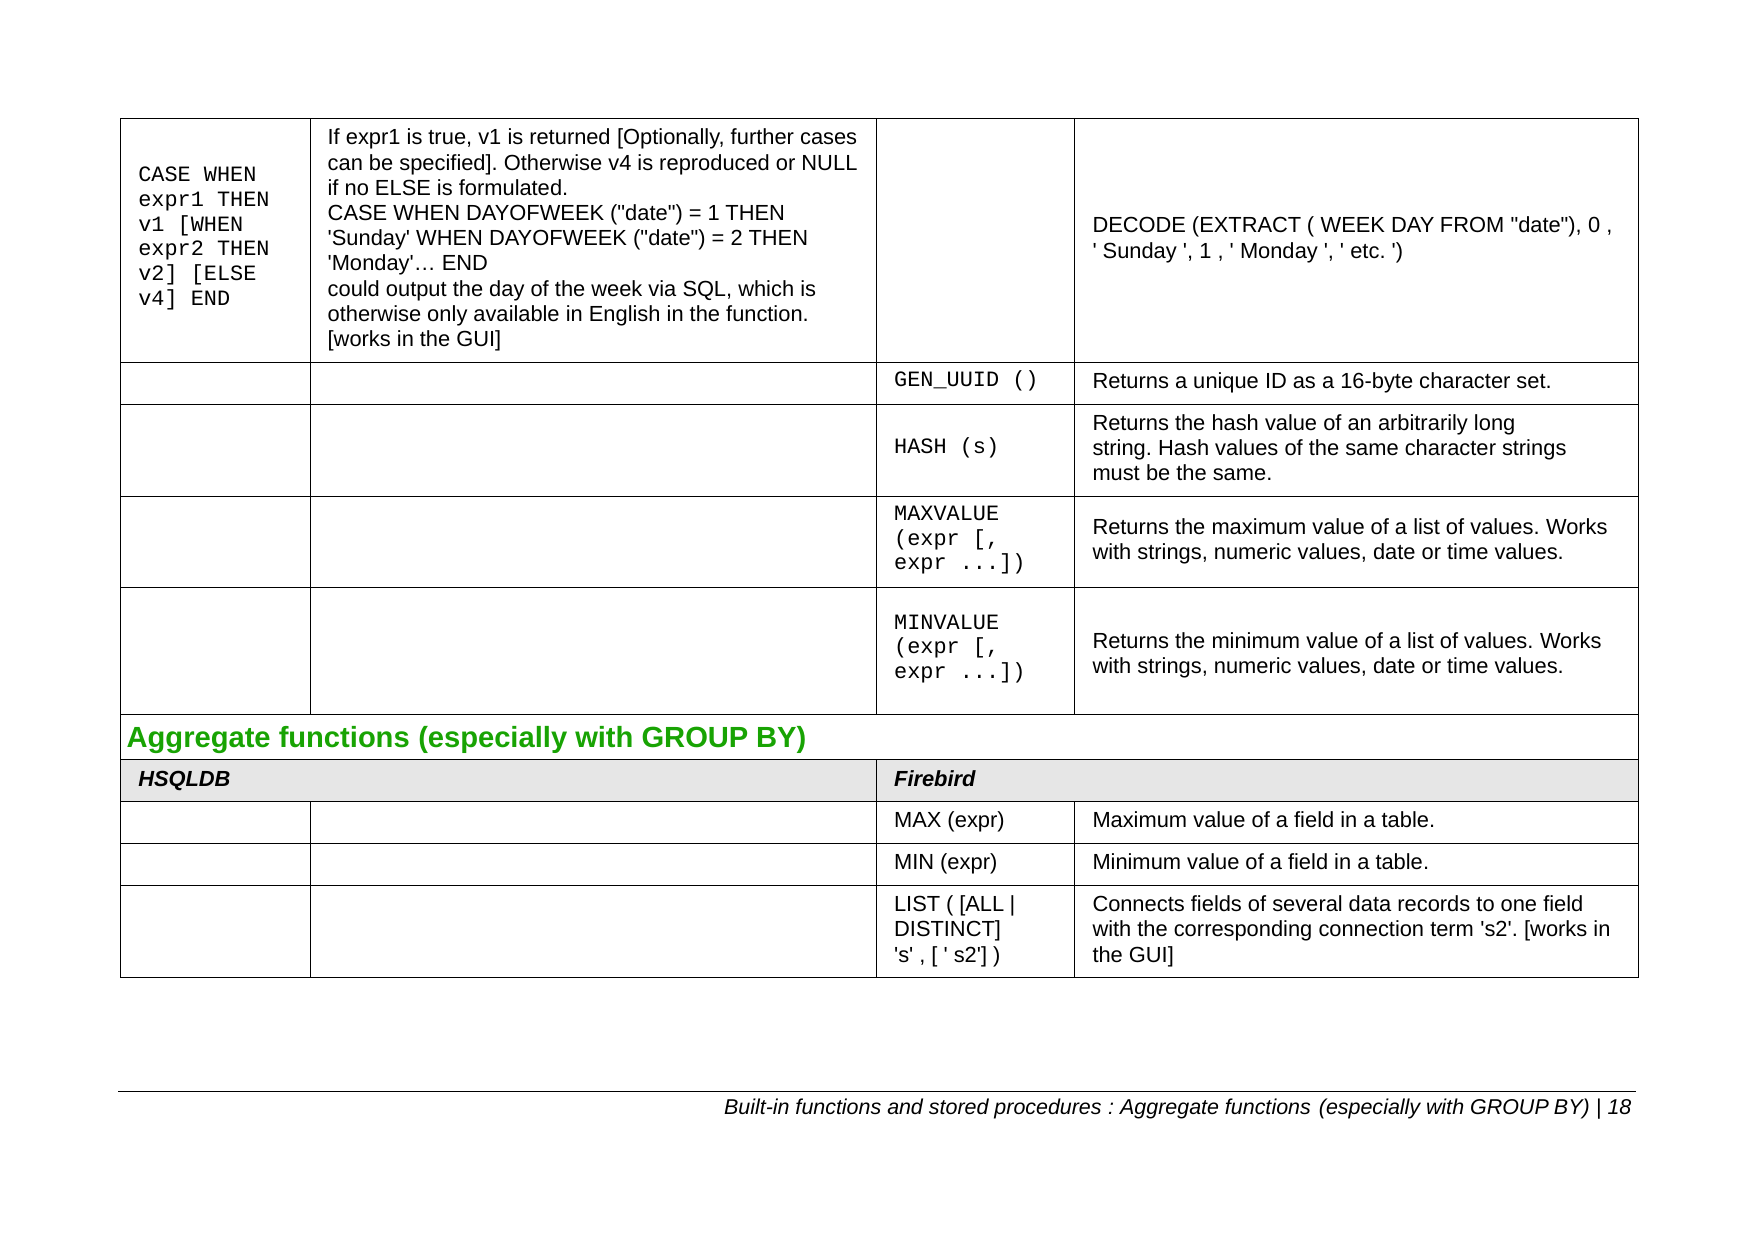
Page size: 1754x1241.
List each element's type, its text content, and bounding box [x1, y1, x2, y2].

table_cell [311, 802, 876, 843]
table_cell Returns the maximum value of a list of values. Works with strings, numeric values, date or time values. [1075, 497, 1638, 587]
table_cell Returns a unique ID as a 16-byte character set. [1075, 363, 1638, 403]
table_cell Returns the minimum value of a list of values. Works with strings, numeric values, date or time values. [1075, 588, 1638, 714]
table_cell [311, 405, 876, 496]
table_cell MAXVALUE (expr [, expr ...]) [877, 497, 1074, 587]
table_cell MINVALUE (expr [, expr ...]) [877, 588, 1074, 714]
table_cell LIST ( [ALL | DISTINCT] 's' , [ ' s2'] ) [877, 886, 1074, 977]
table_cell MIN (expr) [877, 844, 1074, 885]
table_cell [121, 363, 310, 403]
table_cell Minimum value of a field in a table. [1075, 844, 1638, 885]
table_cell DECODE (EXTRACT ( WEEK DAY FROM "date"), 0 , ' Sunday ', 1 , ' Monday ', ' etc. ') [1075, 119, 1638, 362]
table_cell Maximum value of a field in a table. [1075, 802, 1638, 843]
table_cell [121, 405, 310, 496]
table_cell [311, 844, 876, 885]
table_cell GEN_UUID () [877, 363, 1074, 403]
table_cell MAX (expr) [877, 802, 1074, 843]
table_cell [121, 844, 310, 885]
table_cell Returns the hash value of an arbitrarily long string. Hash values ​​of the same character strings must be the same. [1075, 405, 1638, 496]
table_cell If expr1 is true, v1 is returned [Optionally, further cases can be specified]. Otherwise v4 is reproduced or NULL if no ELSE is formulated. CASE WHEN DAYOFWEEK ("date") = 1 THEN 'Sunday' WHEN DAYOFWEEK ("date") = 2 THEN 'Monday'… END could output the day of the week via SQL, which is otherwise only available in English in the function. [works in the GUI] [311, 119, 876, 362]
table_cell [311, 363, 876, 403]
table_cell Connects fields of several data records to one field with the corresponding connection term 's2'. [works in the GUI] [1075, 886, 1638, 977]
table_header Aggregate functions (especially with GROUP BY) [121, 715, 1638, 759]
table_cell [121, 497, 310, 587]
table_cell [121, 588, 310, 714]
table_cell [877, 119, 1074, 362]
table_cell [121, 886, 310, 977]
table_cell HASH (s) [877, 405, 1074, 496]
table_cell Firebird [877, 760, 1638, 801]
table_cell [121, 802, 310, 843]
table_cell [311, 588, 876, 714]
table_cell [311, 497, 876, 587]
table_cell HSQLDB [121, 760, 876, 801]
table_cell [311, 886, 876, 977]
table_cell CASE WHEN expr1 THEN v1 [WHEN expr2 THEN v2] [ELSE v4] END [121, 119, 310, 362]
